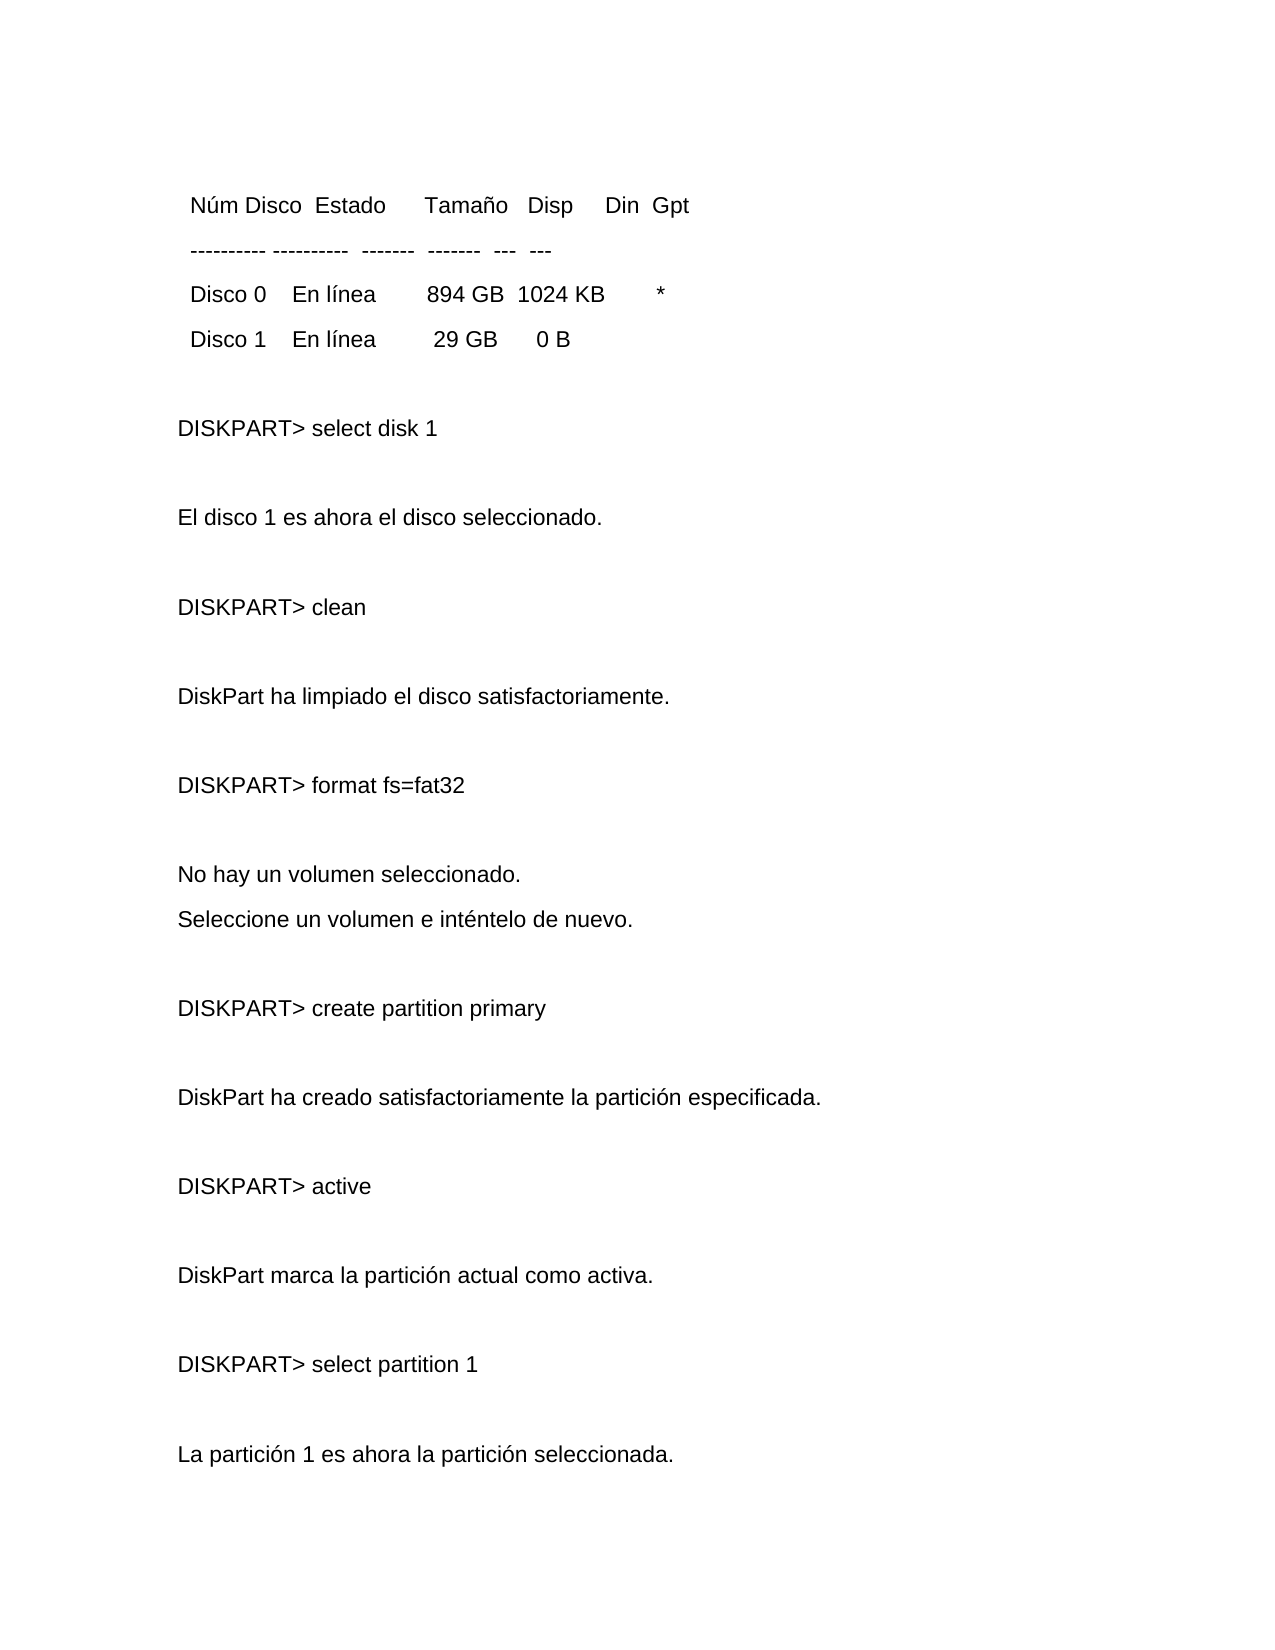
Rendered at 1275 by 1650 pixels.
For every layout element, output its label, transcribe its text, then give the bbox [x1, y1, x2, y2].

text El disco 1 es ahora el disco seleccionado. [177, 504, 1098, 531]
text DISKPART> select disk 1 [177, 415, 1098, 441]
text Núm Disco Estado Tamaño Disp Din Gpt [177, 192, 1098, 218]
text ---------- ---------- ------- ------- --- --- [177, 237, 1098, 263]
text DiskPart ha limpiado el disco satisfactoriamente. [177, 683, 1098, 709]
text No hay un volumen seleccionado. [177, 861, 1098, 887]
text DISKPART> format fs=fat32 [177, 772, 1098, 798]
text DISKPART> clean [177, 593, 1098, 620]
text DiskPart ha creado satisfactoriamente la partición especificada. [177, 1084, 1098, 1110]
text DiskPart marca la partición actual como activa. [177, 1262, 1098, 1288]
text DISKPART> active [177, 1173, 1098, 1199]
text DISKPART> create partition primary [177, 995, 1098, 1021]
text La partición 1 es ahora la partición seleccionada. [177, 1441, 1098, 1467]
text Disco 0 En línea 894 GB 1024 KB * [177, 281, 1098, 308]
text Seleccione un volumen e inténtelo de nuevo. [177, 906, 1098, 932]
text Disco 1 En línea 29 GB 0 B [177, 326, 1098, 352]
text DISKPART> select partition 1 [177, 1351, 1098, 1378]
